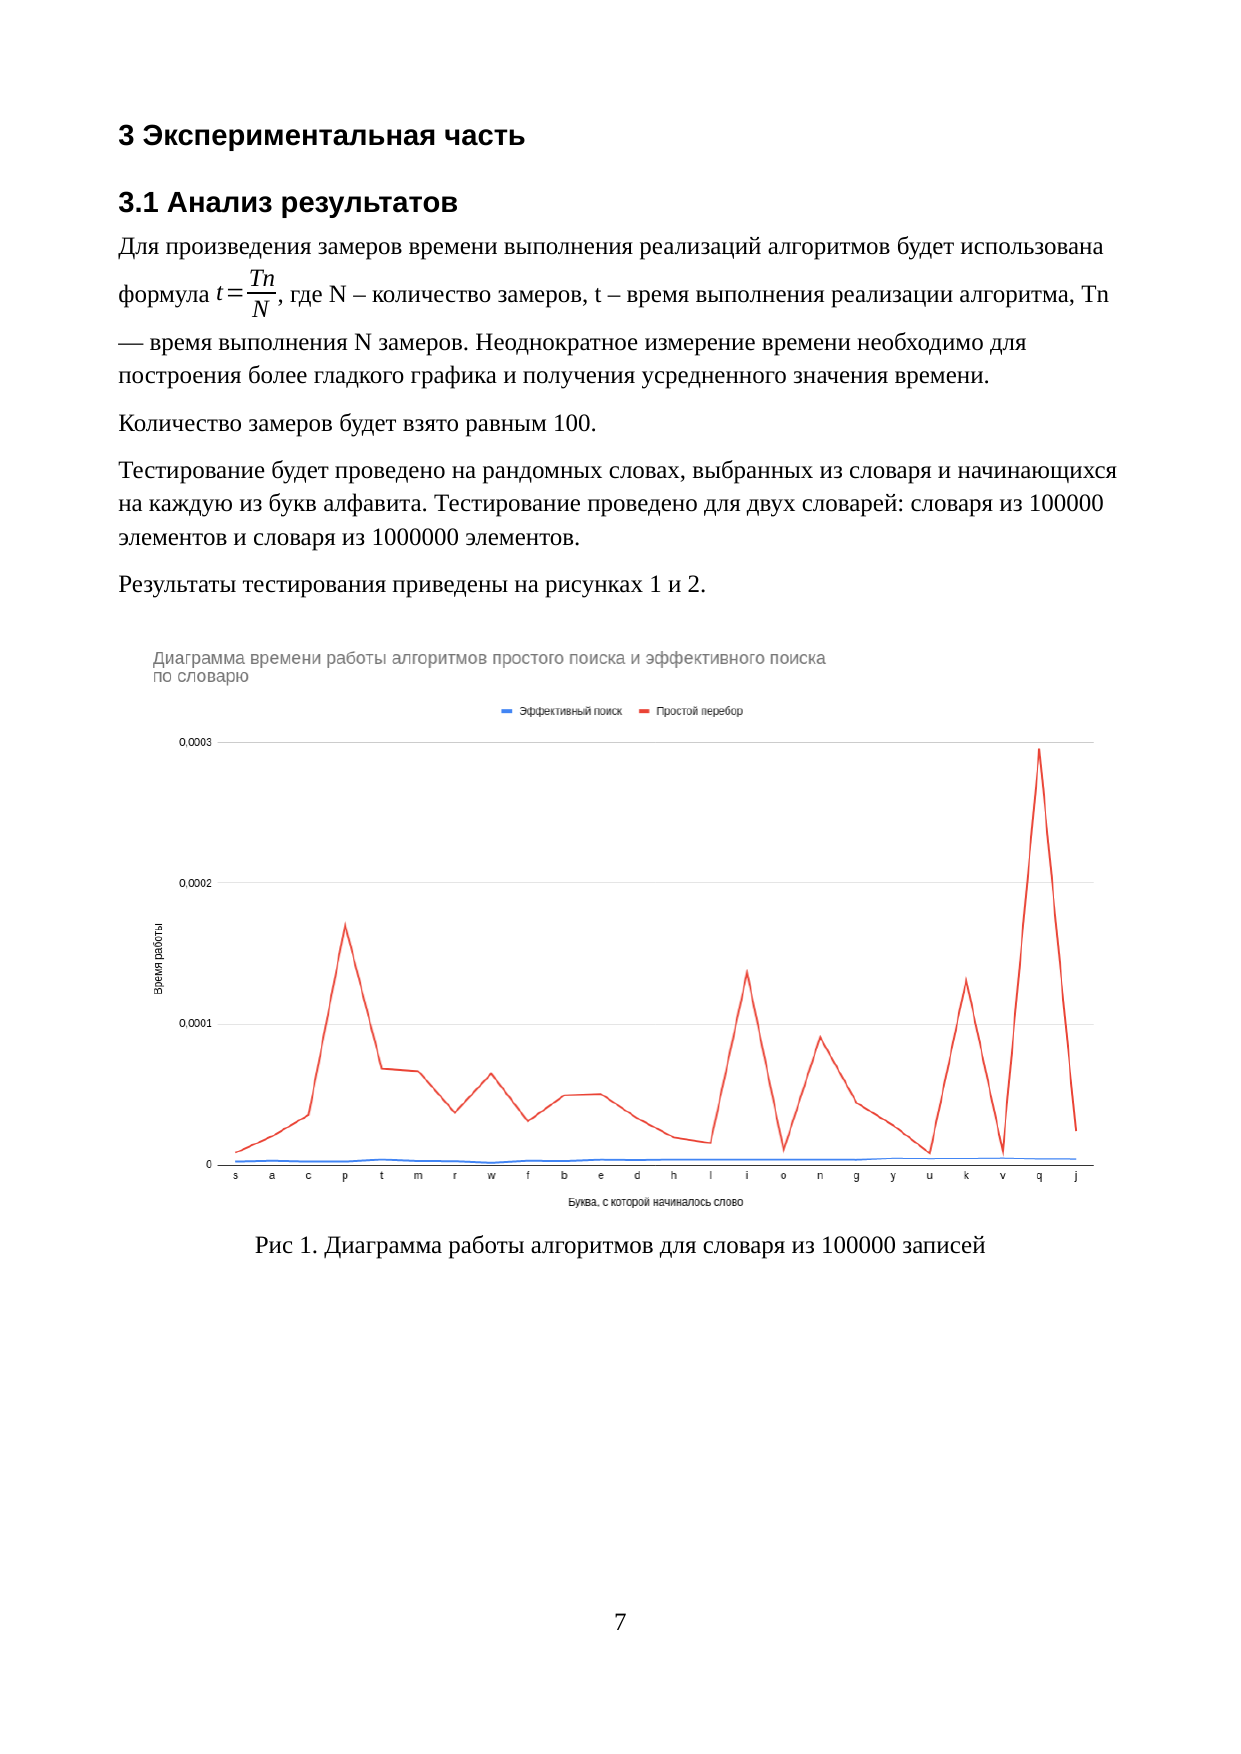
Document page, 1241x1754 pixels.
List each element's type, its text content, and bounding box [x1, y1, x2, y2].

picture [123, 622, 1117, 1230]
table_header Рис 1. Диаграмма работы алгоритмов для словаря из 100000 записей [118, 617, 1122, 1264]
subtitle 3.1 Анализ результатов [118, 185, 1122, 218]
text Количество замеров будет взято равным 100. [118, 408, 1122, 437]
text Для произведения замеров времени выполнения реализаций алгоритмов будет использована формула , где N – количество замеров, t – время выполнения реализации алгоритма, Tn — время выполнения N замеров. Неоднократное измерение времени необходимо для построения более гладкого графика и получения усредненного значения времени. [118, 231, 1122, 389]
text Тестирование будет проведено на рандомных словах, выбранных из словаря и начинающихся на каждую из букв алфавита. Тестирование проведено для двух словарей: словаря из 100000 элементов и словаря из 1000000 элементов. [118, 456, 1122, 550]
subtitle 3 Экспериментальная часть [118, 118, 1122, 152]
text Результаты тестирования приведены на рисунках 1 и 2. [118, 569, 1122, 598]
